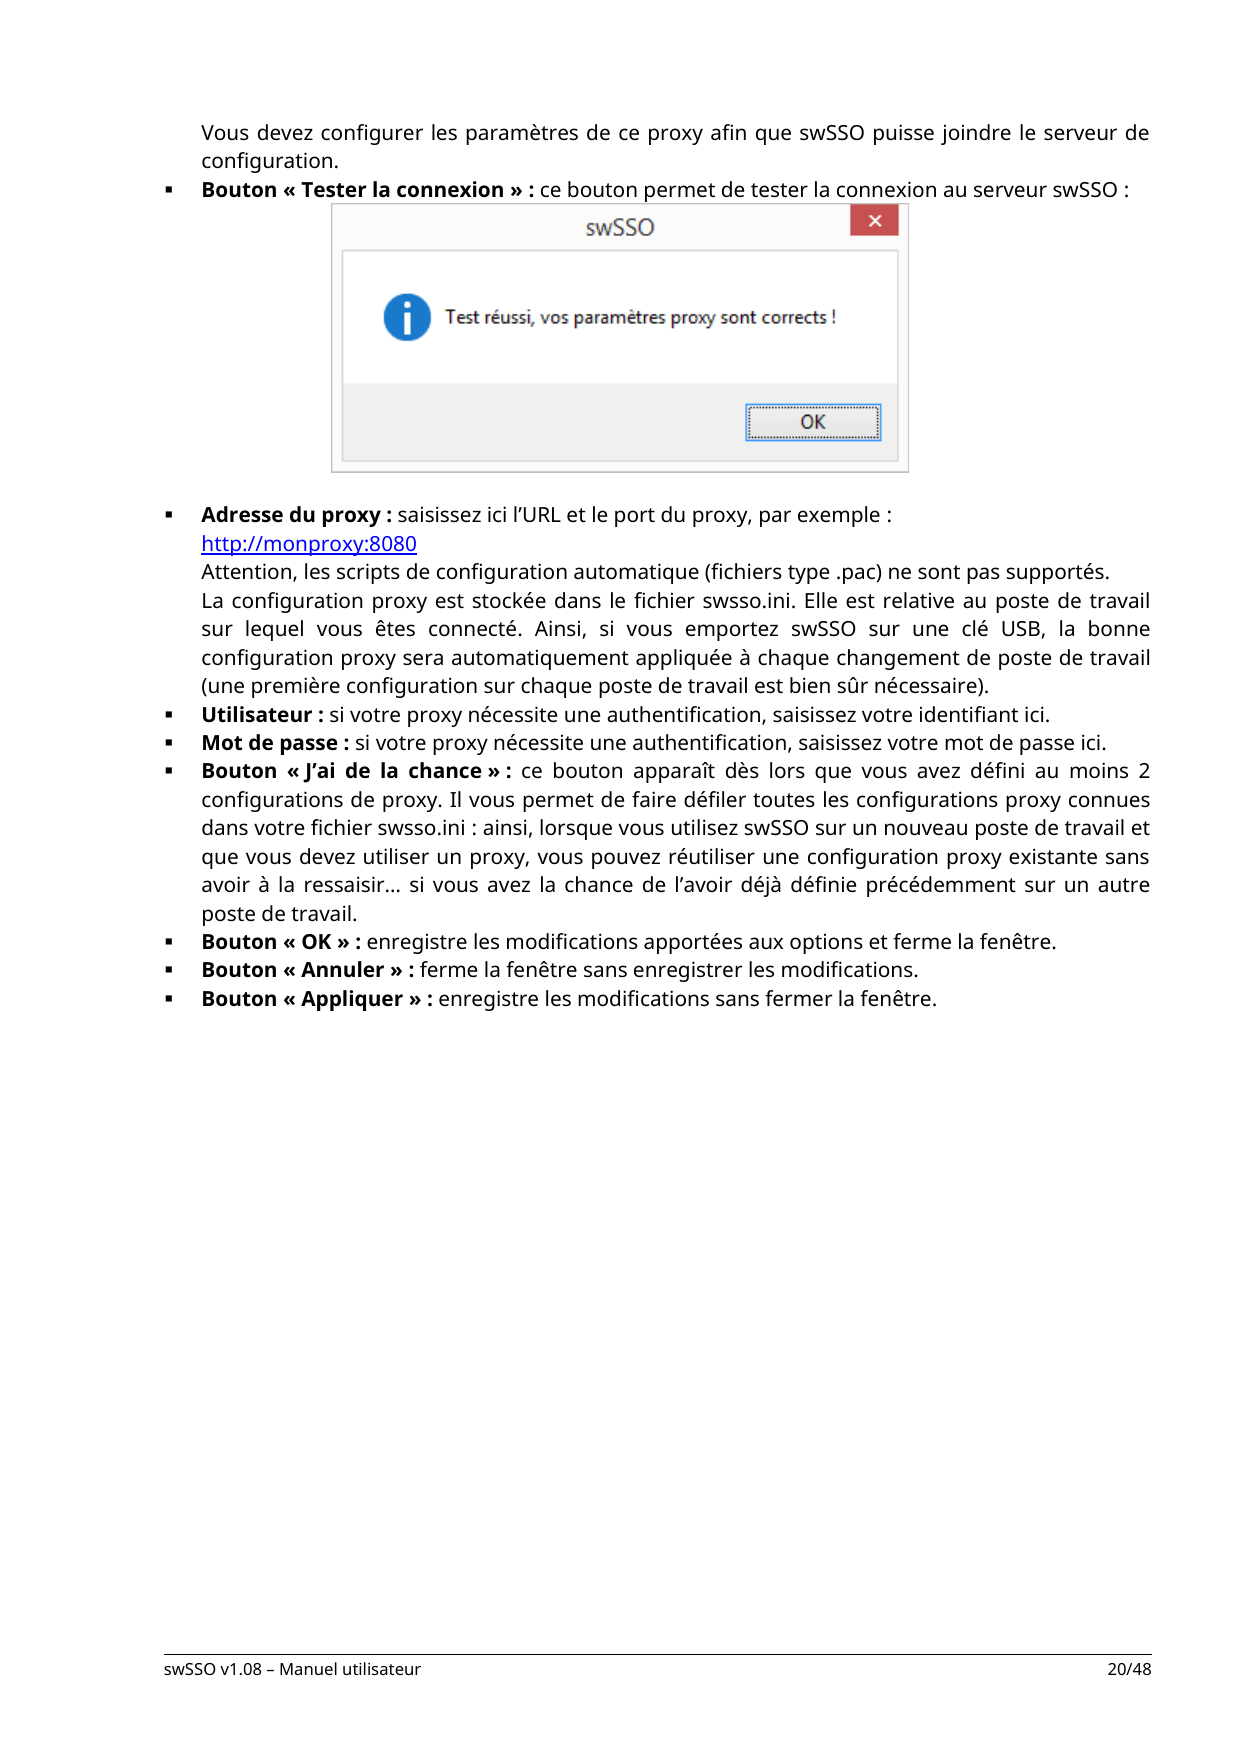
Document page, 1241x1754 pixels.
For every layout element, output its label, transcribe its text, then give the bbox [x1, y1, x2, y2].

text La configuration proxy est stockée dans le fichier swsso.ini. Elle est relative au poste de travail sur lequel vous êtes connecté. Ainsi, si vous emportez swSSO sur une clé USB, la bonne configuration proxy sera automatiquement appliquée à chaque changement de poste de travail (une première configuration sur chaque poste de travail est bien sûr nécessaire). [201, 586, 1152, 700]
list Adresse du proxy : saisissez ici l’URL et le port du proxy, par exemple : [164, 501, 1152, 529]
list Bouton « OK » : enregistre les modifications apportées aux options et ferme la fenêtre. [164, 927, 1152, 956]
list Bouton « J’ai de la chance » : ce bouton apparaît dès lors que vous avez défini au moins 2 configurations de proxy. Il vous permet de faire défiler toutes les configurations proxy connues dans votre fichier swsso.ini : ainsi, lorsque vous utilisez swSSO sur un nouveau poste de travail et que vous devez utiliser un proxy, vous pouvez réutiliser une configuration proxy existante sans avoir à la ressaisir… si vous avez la chance de l’avoir déjà définie précédemment sur un autre poste de travail. [164, 757, 1152, 927]
text Attention, les scripts de configuration automatique (fichiers type .pac) ne sont pas supportés. [201, 557, 1152, 586]
list Utilisateur : si votre proxy nécessite une authentification, saisissez votre identifiant ici. [164, 700, 1152, 728]
list Bouton « Appliquer » : enregistre les modifications sans fermer la fenêtre. [164, 984, 1152, 1012]
text http://monproxy:8080 [201, 529, 1152, 557]
list Bouton « Tester la connexion » : ce bouton permet de tester la connexion au serveur swSSO : [164, 175, 1152, 203]
picture [331, 203, 910, 473]
list Vous devez configurer les paramètres de ce proxy afin que swSSO puisse joindre le serveur de configuration. [164, 118, 1152, 175]
list Bouton « Annuler » : ferme la fenêtre sans enregistrer les modifications. [164, 956, 1152, 984]
list Mot de passe : si votre proxy nécessite une authentification, saisissez votre mot de passe ici. [164, 728, 1152, 757]
